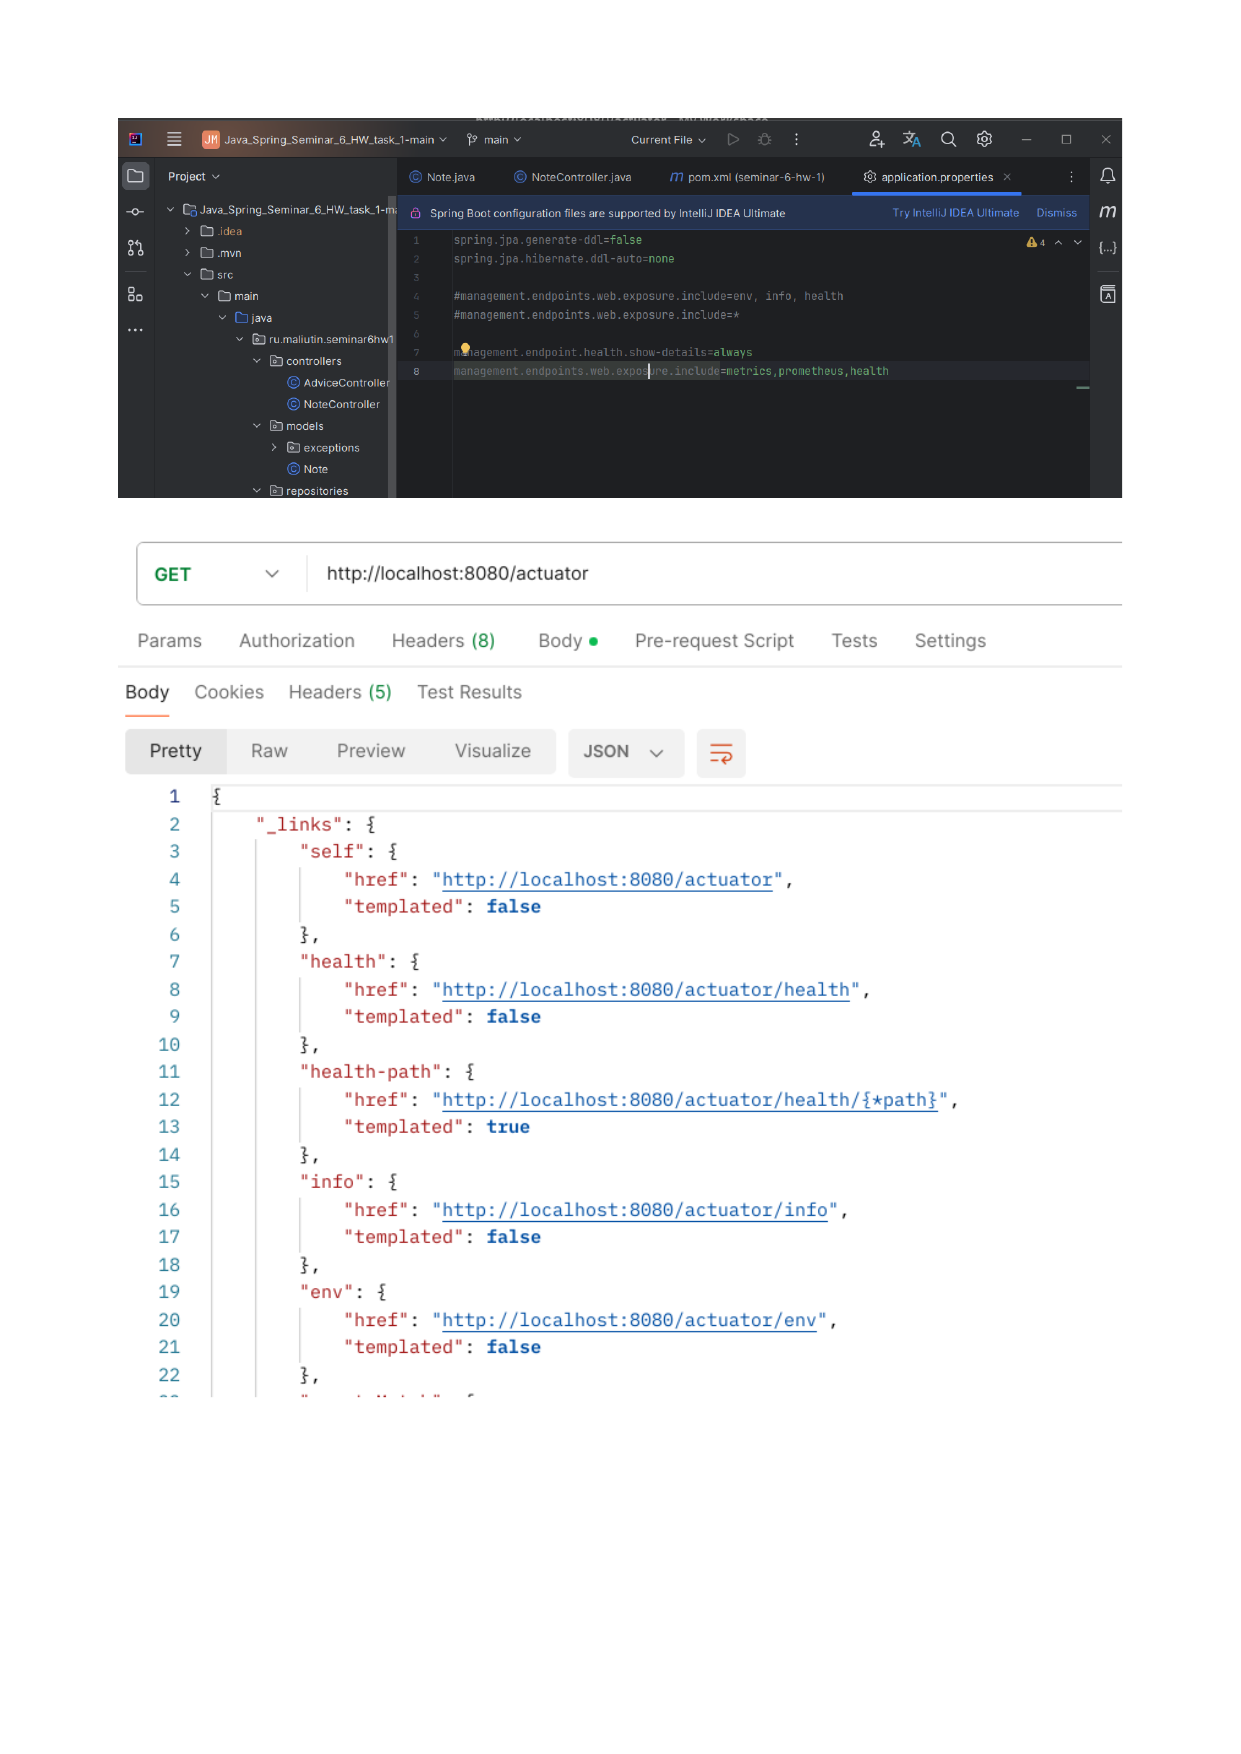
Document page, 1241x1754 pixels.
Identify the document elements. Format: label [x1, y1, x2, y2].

picture [118, 526, 1123, 1407]
picture [118, 118, 1123, 498]
